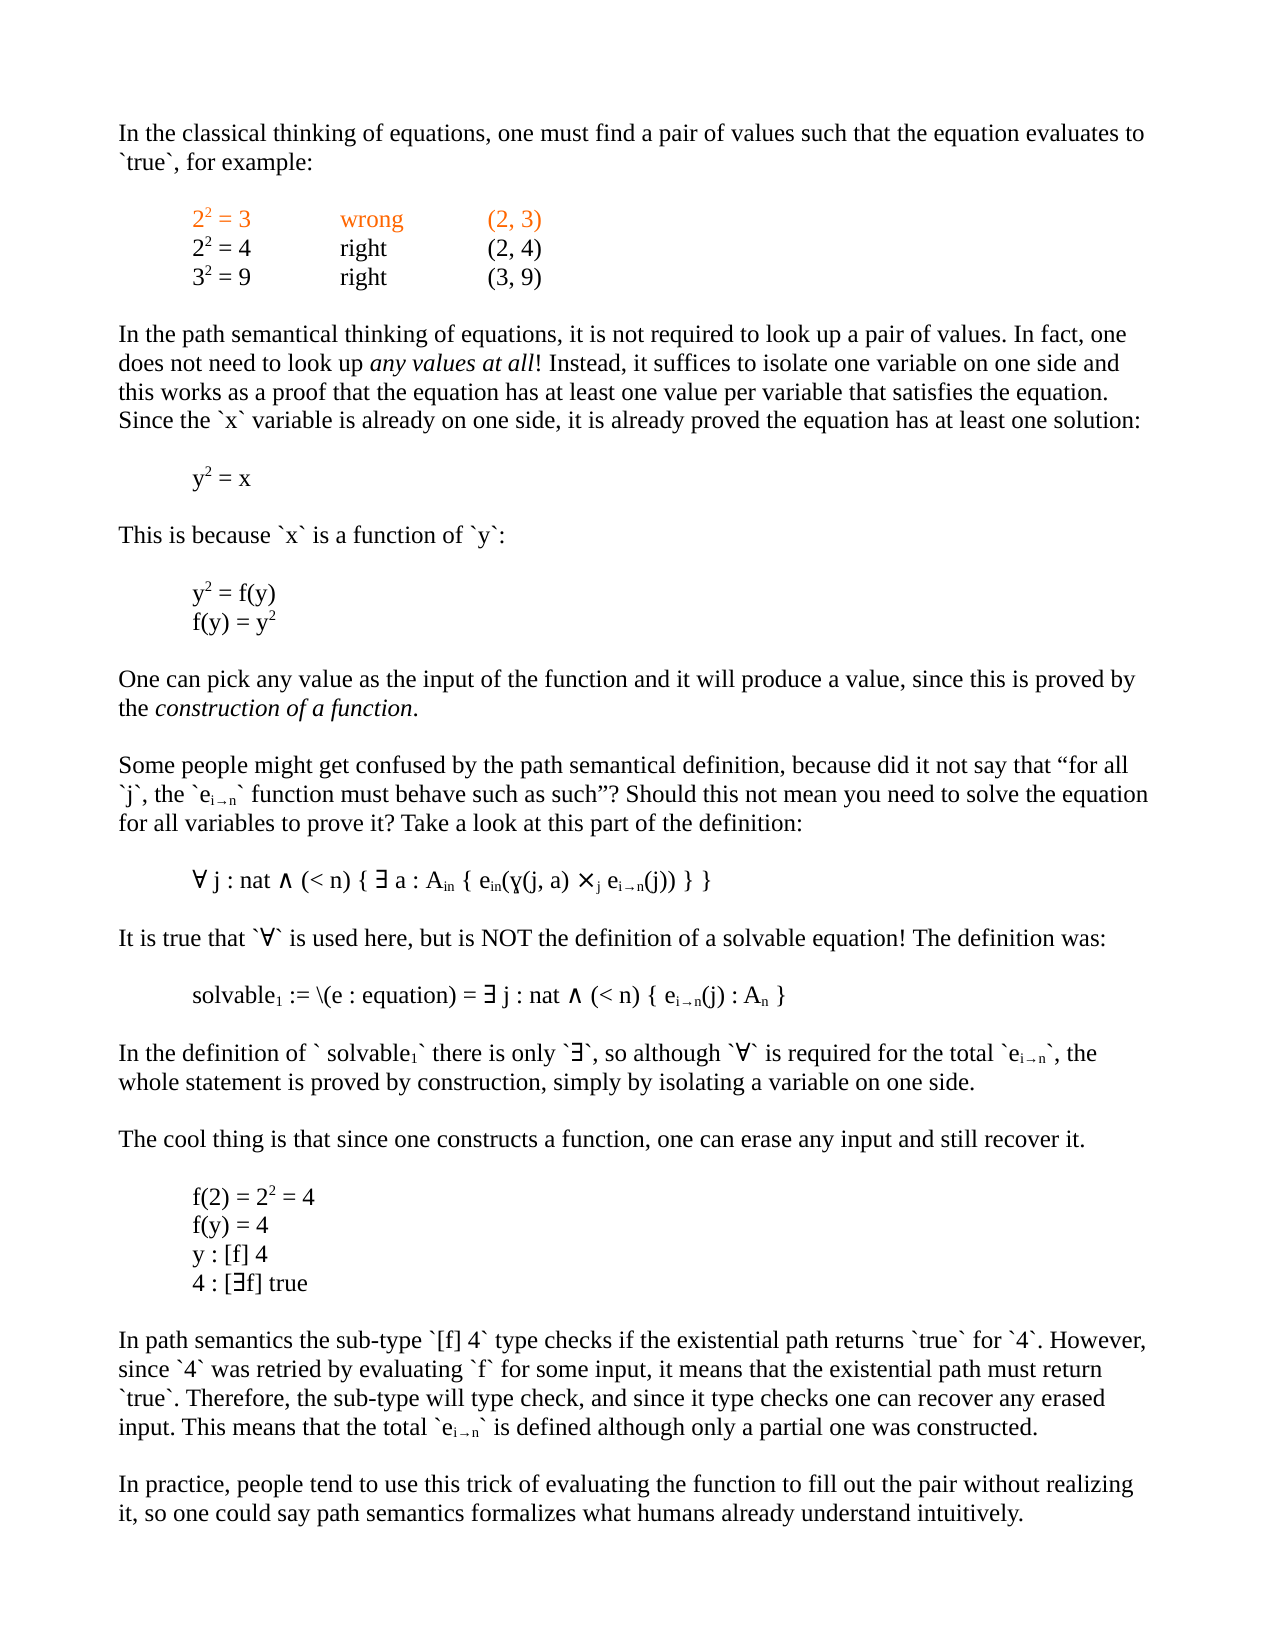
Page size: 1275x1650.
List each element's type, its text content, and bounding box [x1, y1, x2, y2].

text f(y) = y2 [118, 607, 1157, 636]
text 22 = 4 right (2, 4) [118, 233, 1157, 262]
text The cool thing is that since one constructs a function, one can erase any input and still recover it. [118, 1124, 1157, 1153]
text In practice, people tend to use this trick of evaluating the function to fill out the pair without realizing it, so one could say path semantics formalizes what humans already understand intuitively. [118, 1469, 1157, 1527]
text One can pick any value as the input of the function and it will produce a value, since this is proved by the construction of a function. [118, 664, 1157, 722]
text In the path semantical thinking of equations, it is not required to look up a pair of values. In fact, one does not need to look up any values at all! Instead, it suffices to isolate one variable on one side and this works as a proof that the equation has at least one value per variable that satisfies the equation. Since the `x` variable is already on one side, it is already proved the equation has at least one solution: [118, 319, 1157, 434]
text ∀ j : nat ∧ (< n) { ∃ a : Ain { ein(ɣ(j, a) ⨯j ei→n(j)) } } [118, 866, 1157, 894]
text 32 = 9 right (3, 9) [118, 262, 1157, 291]
text y : [f] 4 [118, 1239, 1157, 1268]
text This is because `x` is a function of `y`: [118, 521, 1157, 549]
text solvable1 := \(e : equation) = ∃ j : nat ∧ (< n) { ei→n(j) : An } [118, 981, 1157, 1009]
text y2 = x [118, 463, 1157, 492]
text f(2) = 22 = 4 [118, 1182, 1157, 1211]
text y2 = f(y) [118, 578, 1157, 607]
text Some people might get confused by the path semantical definition, because did it not say that “for all `j`, the `ei→n` function must behave such as such”? Should this not mean you need to solve the equation for all variables to prove it? Take a look at this part of the definition: [118, 751, 1157, 837]
text It is true that `∀` is used here, but is NOT the definition of a solvable equation! The definition was: [118, 923, 1157, 952]
text f(y) = 4 [118, 1211, 1157, 1239]
text In the definition of ` solvable1` there is only `∃`, so although `∀` is required for the total `ei→n`, the whole statement is proved by construction, simply by isolating a variable on one side. [118, 1038, 1157, 1096]
text 4 : [∃f] true [118, 1268, 1157, 1297]
text In path semantics the sub-type `[f] 4` type checks if the existential path returns `true` for `4`. However, since `4` was retried by evaluating `f` for some input, it means that the existential path must return `true`. Therefore, the sub-type will type check, and since it type checks one can recover any erased input. This means that the total `ei→n` is defined although only a partial one was constructed. [118, 1326, 1157, 1441]
text In the classical thinking of equations, one must find a pair of values such that the equation evaluates to `true`, for example: [118, 118, 1157, 176]
text 22 = 3 wrong (2, 3) [118, 204, 1157, 233]
